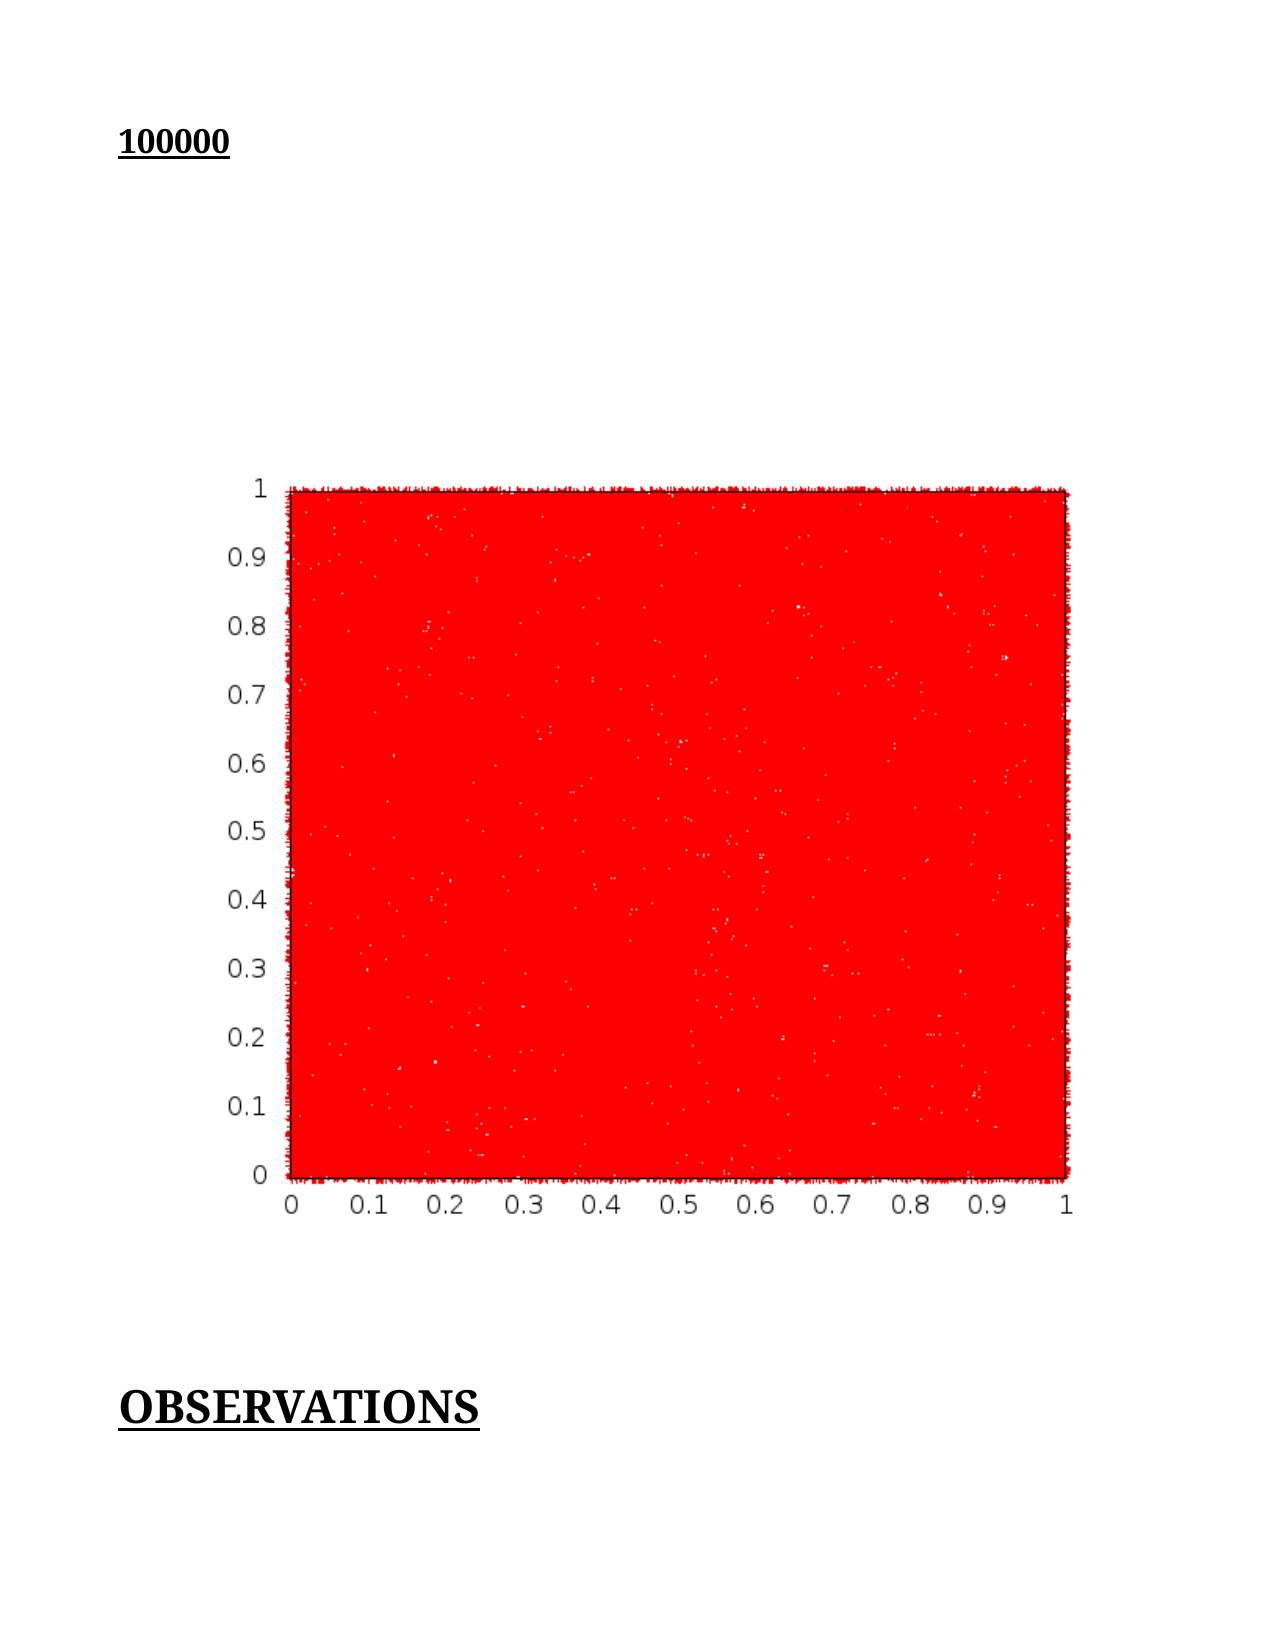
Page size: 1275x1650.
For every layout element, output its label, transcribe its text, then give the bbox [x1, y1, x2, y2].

text OBSERVATIONS [118, 1375, 1157, 1437]
text 100000 [118, 118, 1157, 163]
picture [179, 457, 1118, 1239]
